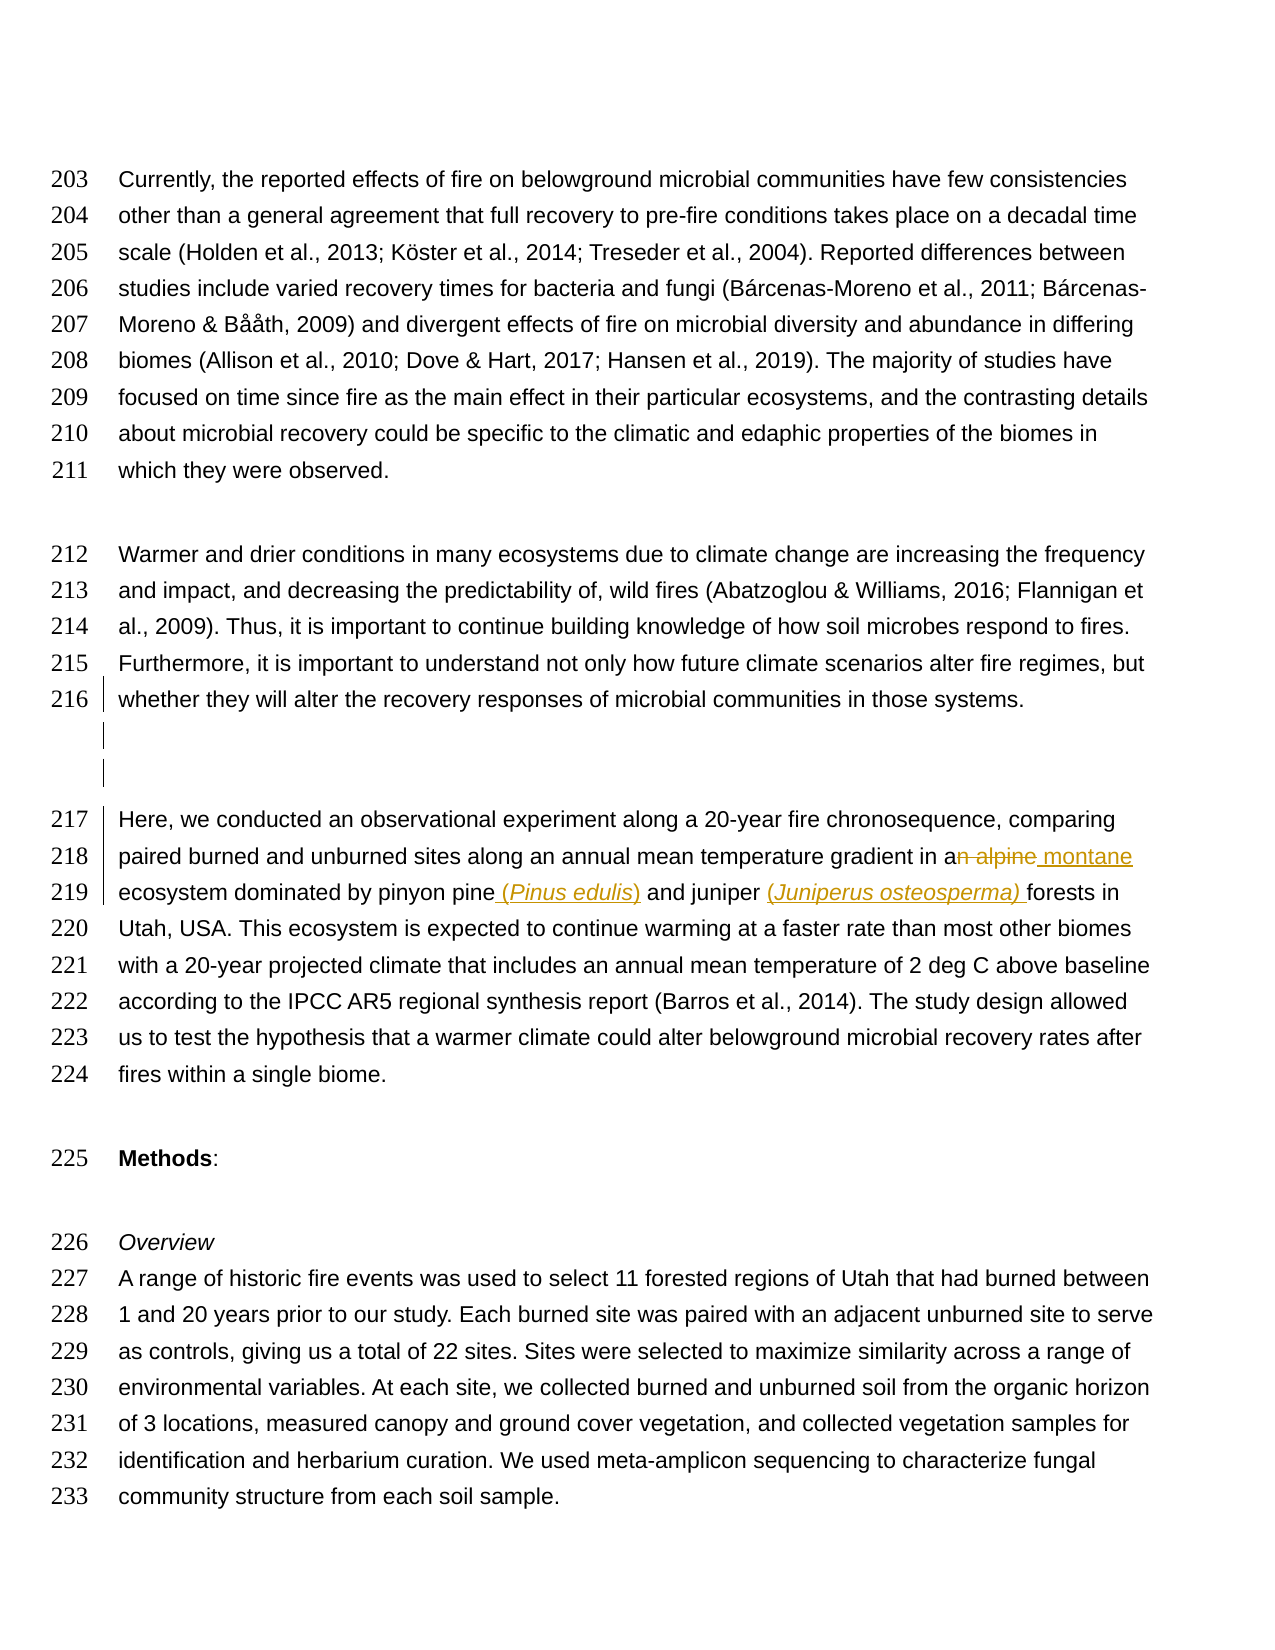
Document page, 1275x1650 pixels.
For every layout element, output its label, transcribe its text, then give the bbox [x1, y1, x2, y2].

text Currently, the reported effects of fire on belowground microbial communities have few consistencies other than a general agreement that full recovery to pre-fire conditions takes place on a decadal time scale (Holden et al., 2013; Köster et al., 2014; Treseder et al., 2004). Reported differences between studies include varied recovery times for bacteria and fungi (Bárcenas-Moreno et al., 2011; Bárcenas-Moreno & Bååth, 2009) and divergent effects of fire on microbial diversity and abundance in differing biomes (Allison et al., 2010; Dove & Hart, 2017; Hansen et al., 2019). The majority of studies have focused on time since fire as the main effect in their particular ecosystems, and the contrasting details about microbial recovery could be specific to the climatic and edaphic properties of the biomes in which they were observed. [118, 166, 1157, 483]
text Methods: [118, 1145, 1157, 1171]
text Here, we conducted an observational experiment along a 20-year fire chronosequence, comparing paired burned and unburned sites along an annual mean temperature gradient in a montane ecosystem dominated by pinyon pine (Pinus edulis) and juniper (Juniperus osteosperma) forests in Utah, USA. This ecosystem is expected to continue warming at a faster rate than most other biomes with a 20-year projected climate that includes an annual mean temperature of 2 deg C above baseline according to the IPCC AR5 regional synthesis report (Barros et al., 2014). The study design allowed us to test the hypothesis that a warmer climate could alter belowground microbial recovery rates after fires within a single biome. [118, 722, 1157, 749]
text A range of historic fire events was used to select 11 forested regions of Utah that had burned between 1 and 20 years prior to our study. Each burned site was paired with an adjacent unburned site to serve as controls, giving us a total of 22 sites. Sites were selected to maximize similarity across a range of environmental variables. At each site, we collected burned and unburned soil from the organic horizon of 3 locations, measured canopy and ground cover vegetation, and collected vegetation samples for identification and herbarium curation. We used meta-amplicon sequencing to characterize fungal community structure from each soil sample. [118, 1265, 1157, 1509]
text Warmer and drier conditions in many ecosystems due to climate change are increasing the frequency and impact, and decreasing the predictability of, wild fires (Abatzoglou & Williams, 2016; Flannigan et al., 2009). Thus, it is important to continue building knowledge of how soil microbes respond to fires. Furthermore, it is important to understand not only how future climate scenarios alter fire regimes, but whether they will alter the recovery responses of microbial communities in those systems. [118, 541, 1157, 712]
text Overview [118, 1229, 1157, 1255]
